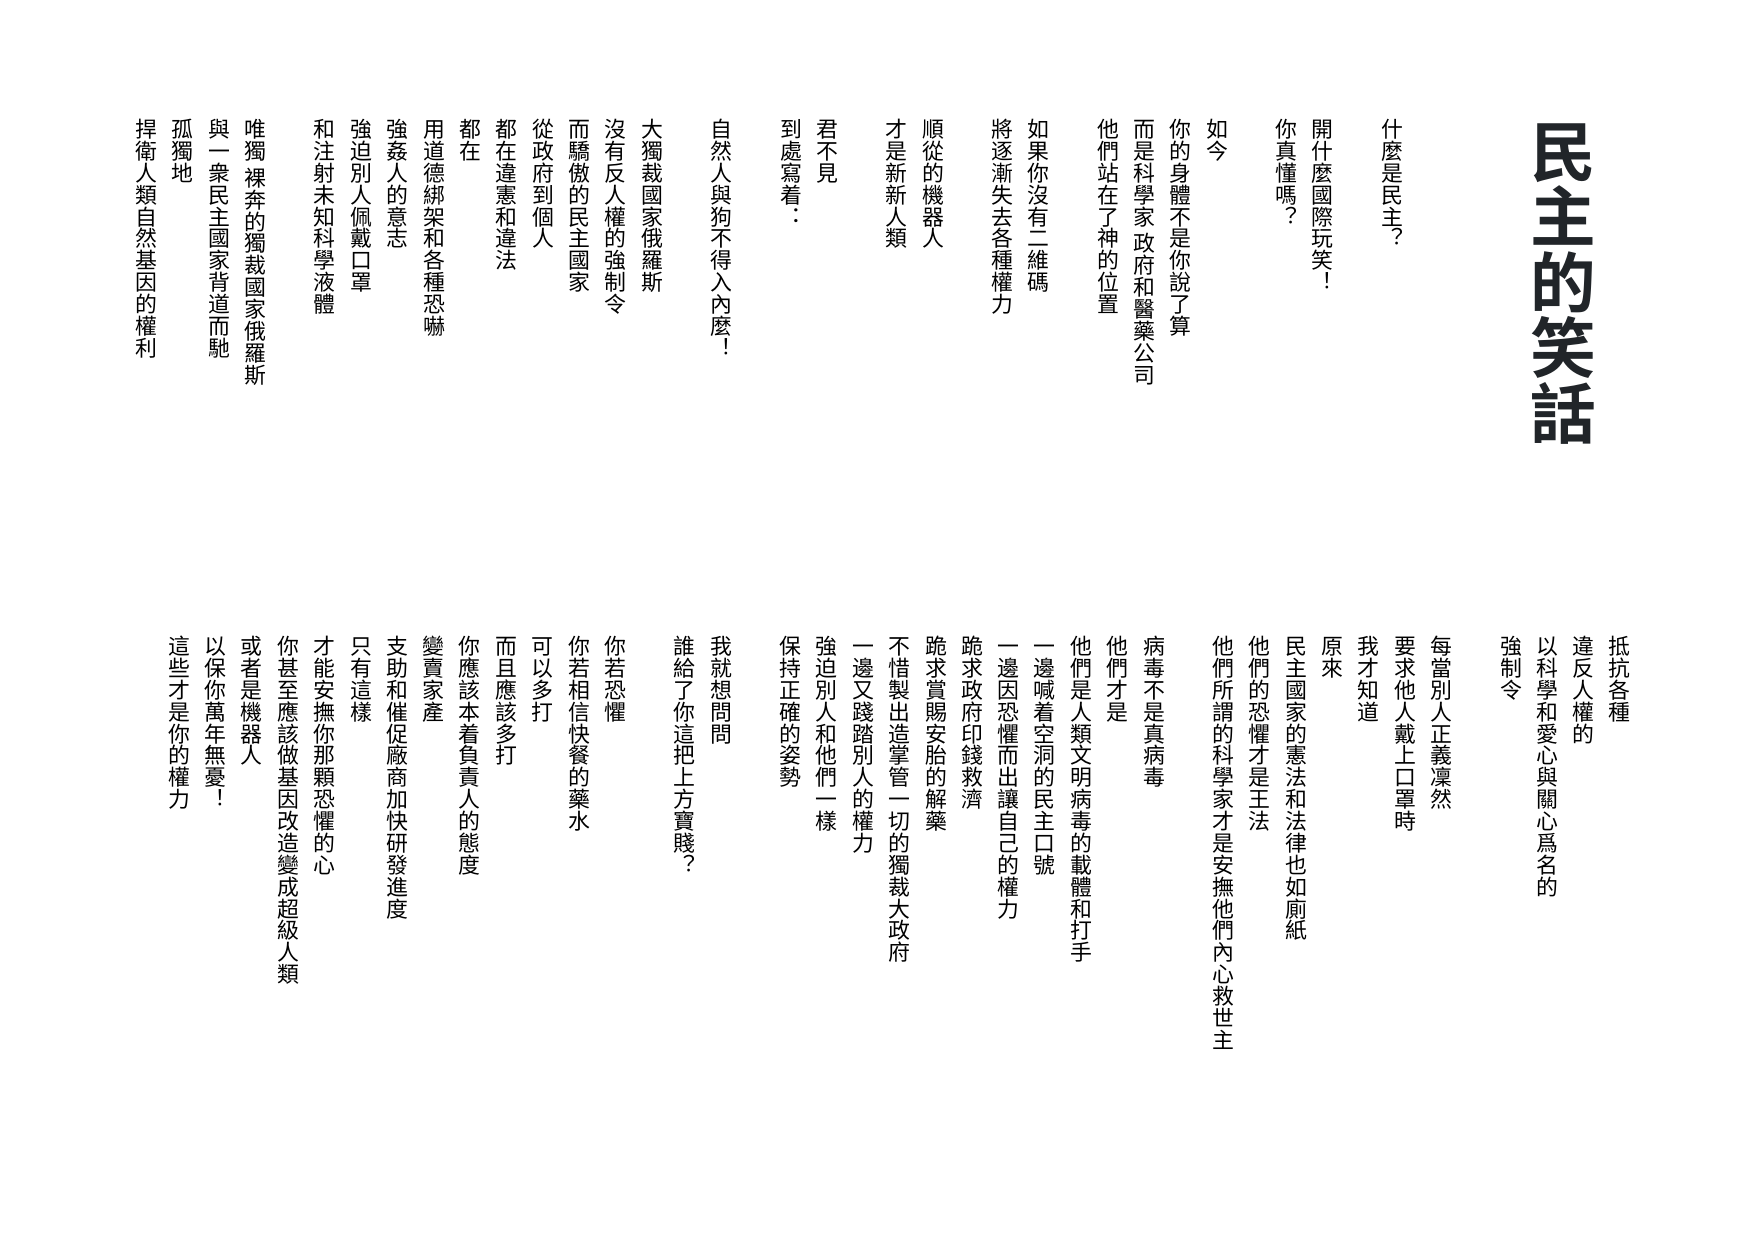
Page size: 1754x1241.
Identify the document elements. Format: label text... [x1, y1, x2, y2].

text 這些才是你的權力 [163, 635, 195, 1122]
text 你若恐懼 [599, 635, 631, 1122]
text 跪求政府印錢救濟 [956, 635, 988, 1122]
text 與一衆民主國家背道而馳 [203, 118, 235, 605]
text 原來 [1317, 635, 1348, 1122]
text 誰給了你這把上方寶賤？ [669, 635, 701, 1122]
text 和注射未知科學液體 [309, 118, 341, 605]
text 違反人權的 [1568, 635, 1599, 1122]
text 都在違憲和違法 [491, 118, 523, 605]
text 你甚至應該做基因改造變成超級人類 [272, 635, 304, 1122]
text 到處寫着： [775, 118, 807, 605]
text 他們的恐懼才是王法 [1244, 635, 1276, 1122]
text 用道德綁架和各種恐嚇 [418, 118, 450, 605]
text 以科學和愛心與關心爲名的 [1531, 635, 1563, 1122]
text 捍衛人類自然基因的權利 [131, 118, 162, 605]
subtitle 民主的笑話 [1516, 118, 1611, 605]
text 一邊又踐踏別人的權力 [847, 635, 879, 1122]
text 抵抗各種 [1604, 635, 1636, 1122]
text 要求他人戴上口罩時 [1389, 635, 1421, 1122]
text 變賣家產 [418, 635, 449, 1122]
text 什麼是民主？ [1376, 118, 1408, 605]
text 可以多打 [527, 635, 558, 1122]
text 每當別人正義凜然 [1426, 635, 1457, 1122]
text 而且應該多打 [491, 635, 522, 1122]
text 或者是機器人 [236, 635, 268, 1122]
text 強姦人的意志 [382, 118, 413, 605]
text 從政府到個人 [527, 118, 559, 605]
text 你應該本着負責人的態度 [454, 635, 486, 1122]
text 自然人與狗不得入內麼！ [706, 118, 737, 605]
text 大獨裁國家俄羅斯 [636, 118, 668, 605]
text 他們站在了神的位置 [1092, 118, 1124, 605]
text 順從的機器人 [917, 118, 949, 605]
text 病毒不是真病毒 [1138, 635, 1170, 1122]
text 他們才是 [1102, 635, 1133, 1122]
text 民主國家的憲法和法律也如廁紙 [1280, 635, 1312, 1122]
text 君不見 [811, 118, 843, 605]
text 他們所謂的科學家才是安撫他們內心救世主 [1208, 635, 1239, 1122]
text 開什麼國際玩笑！ [1307, 118, 1339, 605]
text 他們是人類文明病毒的載體和打手 [1066, 635, 1097, 1122]
text 沒有反人權的強制令 [600, 118, 632, 605]
text 我就想問問 [705, 635, 737, 1122]
text 一邊喊着空洞的民主口號 [1029, 635, 1061, 1122]
text 強制令 [1495, 635, 1527, 1122]
text 將逐漸失去各種權力 [987, 118, 1018, 605]
text 你的身體不是你說了算 [1165, 118, 1197, 605]
text 跪求賞賜安胎的解藥 [920, 635, 952, 1122]
text 孤獨地 [167, 118, 199, 605]
text 支助和催促廠商加快研發進度 [381, 635, 413, 1122]
text 你真懂嗎？ [1271, 118, 1302, 605]
text 一邊因恐懼而出讓自己的權力 [993, 635, 1024, 1122]
text 保持正確的姿勢 [775, 635, 806, 1122]
text 我才知道 [1353, 635, 1385, 1122]
text 以保你萬年無憂！ [200, 635, 231, 1122]
text 才是新新人類 [881, 118, 912, 605]
text 你若相信快餐的藥水 [563, 635, 595, 1122]
text 才能安撫你那顆恐懼的心 [309, 635, 340, 1122]
text 唯獨 裸奔的獨裁國家俄羅斯 [240, 118, 271, 605]
text 強迫別人和他們一樣 [811, 635, 843, 1122]
text 強迫別人佩戴口罩 [346, 118, 377, 605]
text 都在 [454, 118, 486, 605]
text 只有這樣 [345, 635, 377, 1122]
text 不惜製出造掌管一切的獨裁大政府 [884, 635, 915, 1122]
text 而驕傲的民主國家 [564, 118, 595, 605]
text 如果你沒有二維碼 [1023, 118, 1054, 605]
text 而是科學家 政府和醫藥公司 [1129, 118, 1160, 605]
text 如今 [1201, 118, 1233, 605]
